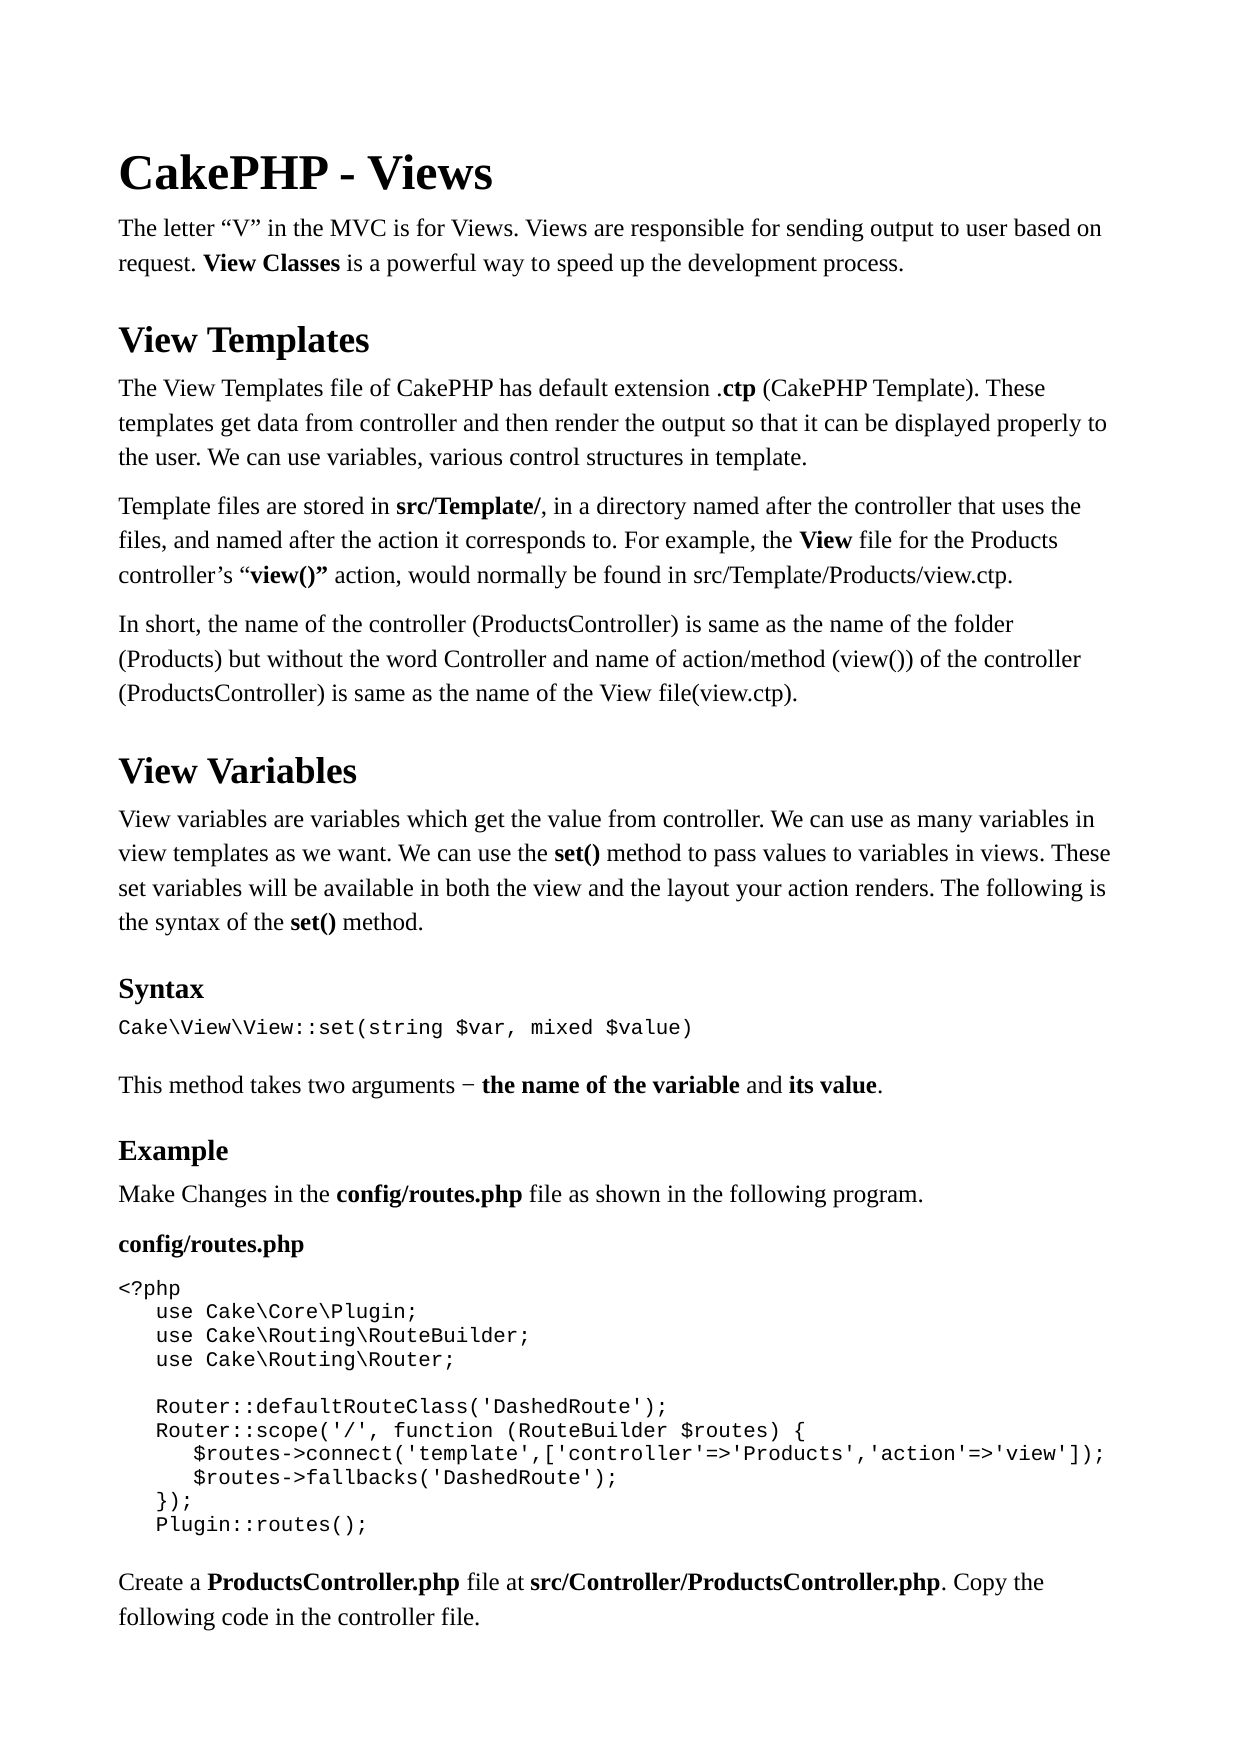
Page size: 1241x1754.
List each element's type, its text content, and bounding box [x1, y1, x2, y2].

text The letter “V” in the MVC is for Views. Views are responsible for sending output to user based on request. View Classes is a powerful way to speed up the development process. [118, 213, 1122, 276]
subtitle View Templates [118, 317, 1122, 361]
text use Cake\Routing\RouteBuilder; [118, 1325, 1122, 1349]
text Make Changes in the config/routes.php file as shown in the following program. [118, 1179, 1122, 1208]
text Router::defaultRouteClass('DashedRoute'); [118, 1396, 1122, 1419]
text Create a ProductsController.php file at src/Controller/ProductsController.php. Copy the following code in the controller file. [118, 1567, 1122, 1631]
subtitle Example [118, 1133, 1122, 1167]
text This method takes two arguments − the name of the variable and its value. [118, 1070, 1122, 1099]
text View variables are variables which get the value from controller. We can use as many variables in view templates as we want. We can use the set() method to pass values to variables in views. These set variables will be available in both the view and the layout your action renders. The following is the syntax of the set() method. [118, 804, 1122, 936]
subtitle CakePHP - Views [118, 143, 1122, 201]
text use Cake\Core\Plugin; [118, 1301, 1122, 1325]
text <?php [118, 1278, 1122, 1301]
text The View Templates file of CakePHP has default extension .ctp (CakePHP Template). These templates get data from controller and then render the output so that it can be displayed properly to the user. We can use variables, various control structures in template. [118, 373, 1122, 471]
subtitle Syntax [118, 971, 1122, 1004]
text Plugin::routes(); [118, 1514, 1122, 1538]
text In short, the name of the controller (ProductsController) is same as the name of the folder (Products) but without the word Controller and name of action/method (view()) of the controller (ProductsController) is same as the name of the View file(view.ctp). [118, 609, 1122, 707]
text $routes->connect('template',['controller'=>'Products','action'=>'view']); [118, 1443, 1122, 1467]
text }); [118, 1491, 1122, 1514]
text use Cake\Routing\Router; [118, 1349, 1122, 1372]
text Cake\View\View::set(string $var, mixed $value) [118, 1017, 1122, 1040]
text $routes->fallbacks('DashedRoute'); [118, 1467, 1122, 1491]
text config/routes.php [118, 1229, 1122, 1257]
text Router::scope('/', function (RouteBuilder $routes) { [118, 1419, 1122, 1443]
subtitle View Variables [118, 748, 1122, 791]
text Template files are stored in src/Template/, in a directory named after the controller that uses the files, and named after the action it corresponds to. For example, the View file for the Products controller’s “view()” action, would normally be found in src/Template/Products/view.ctp. [118, 491, 1122, 589]
